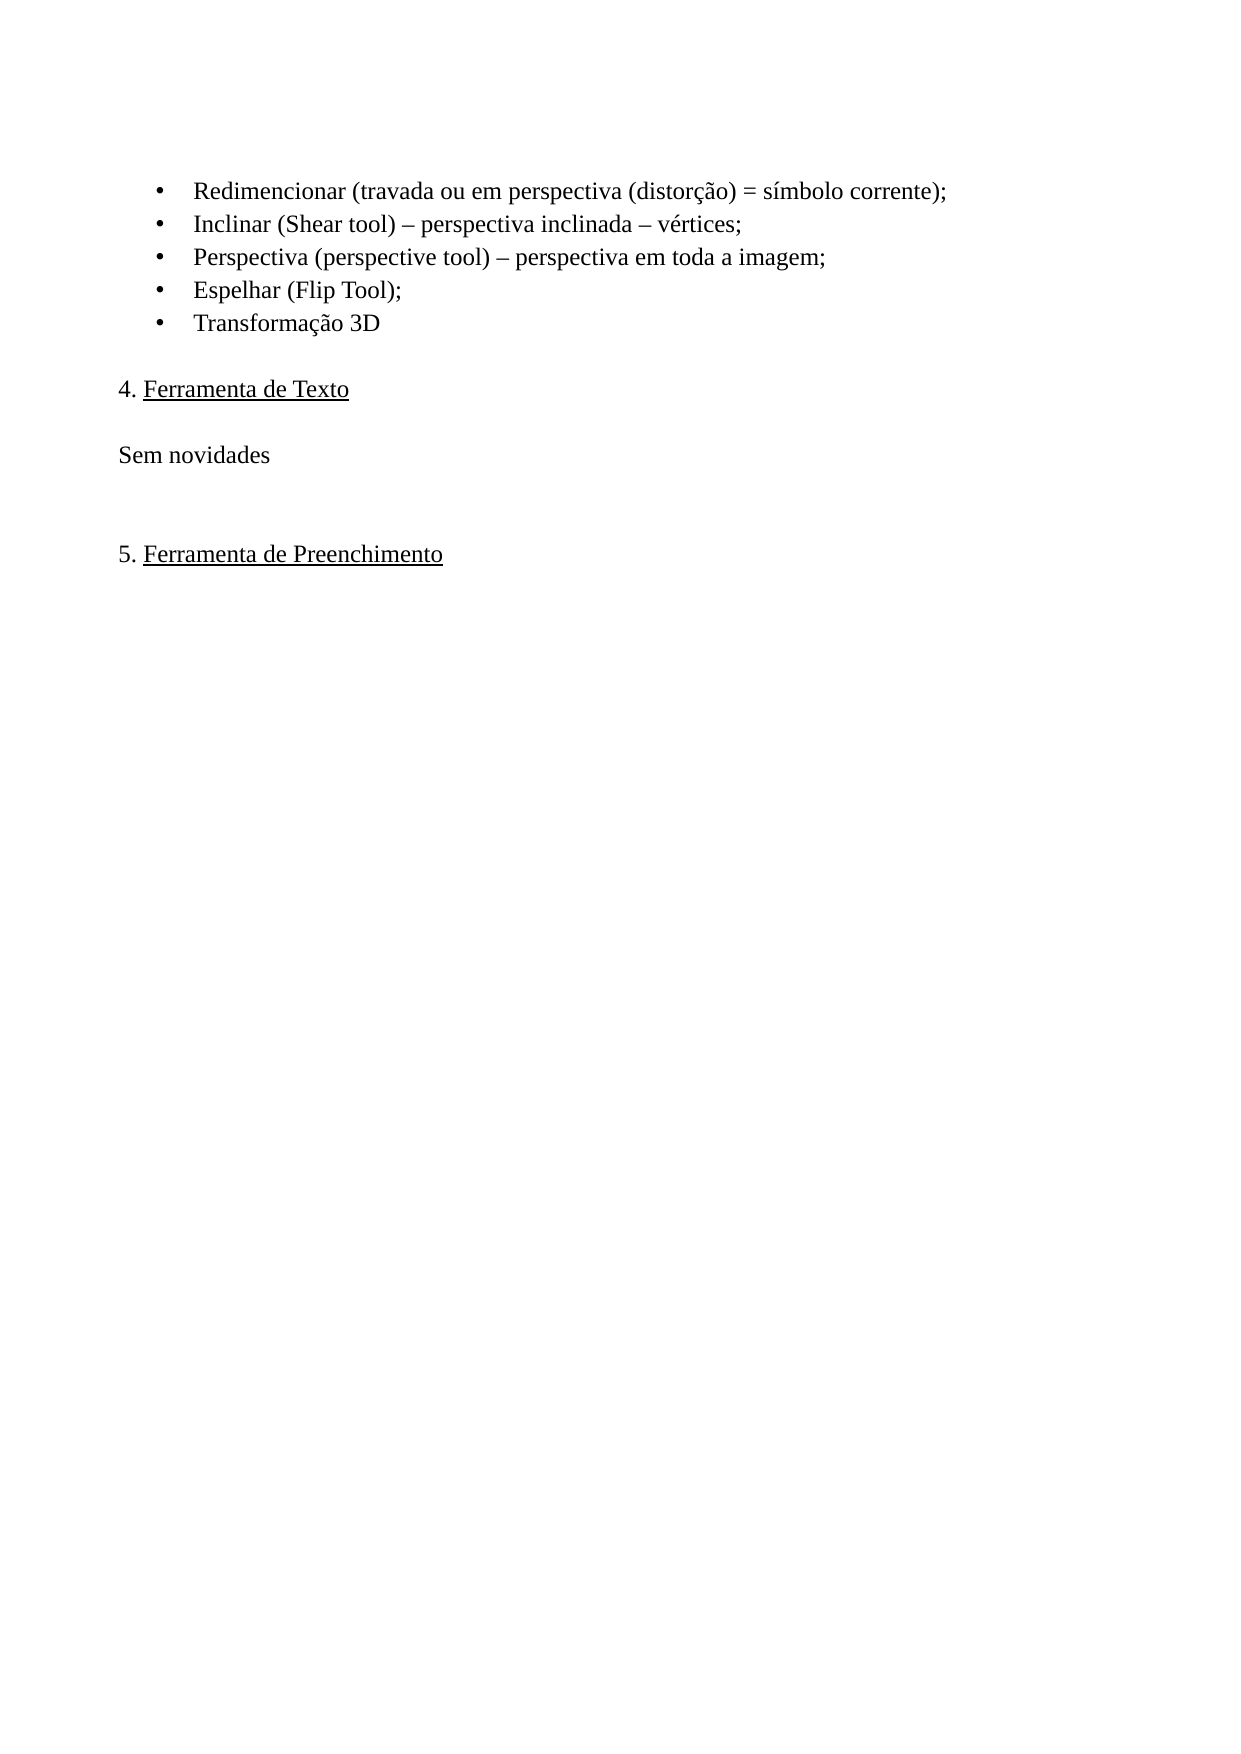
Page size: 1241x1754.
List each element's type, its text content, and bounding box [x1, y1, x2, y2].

list Perspectiva (perspective tool) – perspectiva em toda a imagem; [156, 242, 1122, 271]
list Transformação 3D [156, 308, 1122, 337]
text Sem novidades [118, 441, 1122, 469]
list Inclinar (Shear tool) – perspectiva inclinada – vértices; [156, 209, 1122, 238]
list Espelhar (Flip Tool); [156, 275, 1122, 304]
text 4. Ferramenta de Texto [118, 374, 1122, 403]
list Redimencionar (travada ou em perspectiva (distorção) = símbolo corrente); [156, 176, 1122, 205]
text 5. Ferramenta de Preenchimento [118, 539, 1122, 568]
